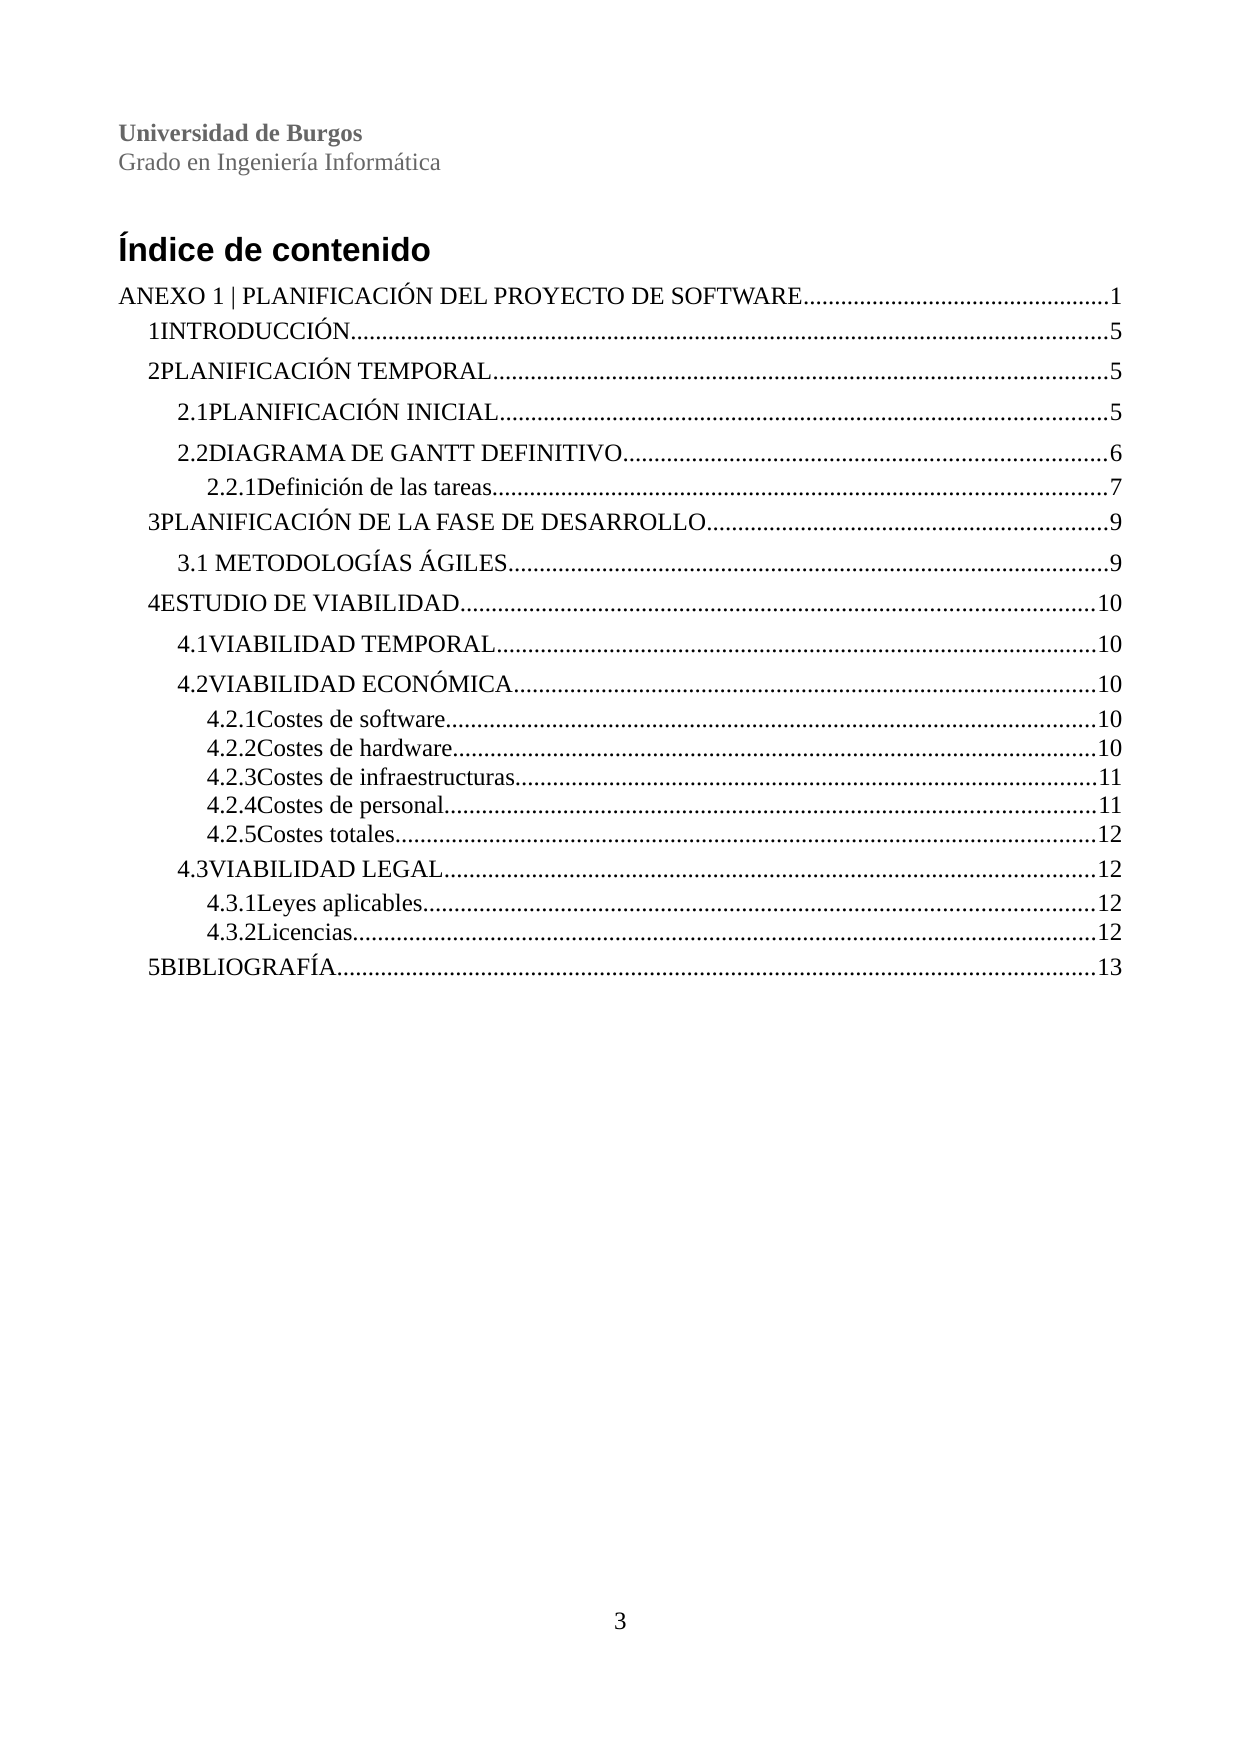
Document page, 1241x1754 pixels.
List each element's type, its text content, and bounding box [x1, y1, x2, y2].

subtitle Índice de contenido [118, 230, 1122, 268]
text 4ESTUDIO DE VIABILIDAD 10 [148, 588, 1122, 617]
text 2PLANIFICACIÓN TEMPORAL 5 [148, 356, 1122, 385]
text 3.1 METODOLOGÍAS ÁGILES 9 [177, 548, 1122, 576]
text 2.2DIAGRAMA DE GANTT DEFINITIVO 6 [177, 438, 1122, 466]
text 4.2.5Costes totales 12 [207, 819, 1122, 848]
text 4.2VIABILIDAD ECONÓMICA 10 [177, 669, 1122, 698]
text 4.3VIABILIDAD LEGAL 12 [177, 854, 1122, 883]
text 2.1PLANIFICACIÓN INICIAL 5 [177, 397, 1122, 426]
text 4.2.1Costes de software 10 [207, 704, 1122, 733]
text 4.2.4Costes de personal 11 [207, 790, 1122, 819]
text 4.3.1Leyes aplicables 12 [207, 888, 1122, 917]
text 5BIBLIOGRAFÍA 13 [148, 952, 1122, 981]
text 4.3.2Licencias 12 [207, 917, 1122, 946]
text 3PLANIFICACIÓN DE LA FASE DE DESARROLLO 9 [148, 507, 1122, 536]
text 1INTRODUCCIÓN 5 [148, 316, 1122, 344]
text 4.2.2Costes de hardware 10 [207, 733, 1122, 762]
text 2.2.1Definición de las tareas 7 [207, 472, 1122, 501]
text 4.2.3Costes de infraestructuras 11 [207, 762, 1122, 790]
text 4.1VIABILIDAD TEMPORAL 10 [177, 629, 1122, 658]
text ANEXO 1 | PLANIFICACIÓN DEL PROYECTO DE SOFTWARE 1 [118, 281, 1122, 310]
